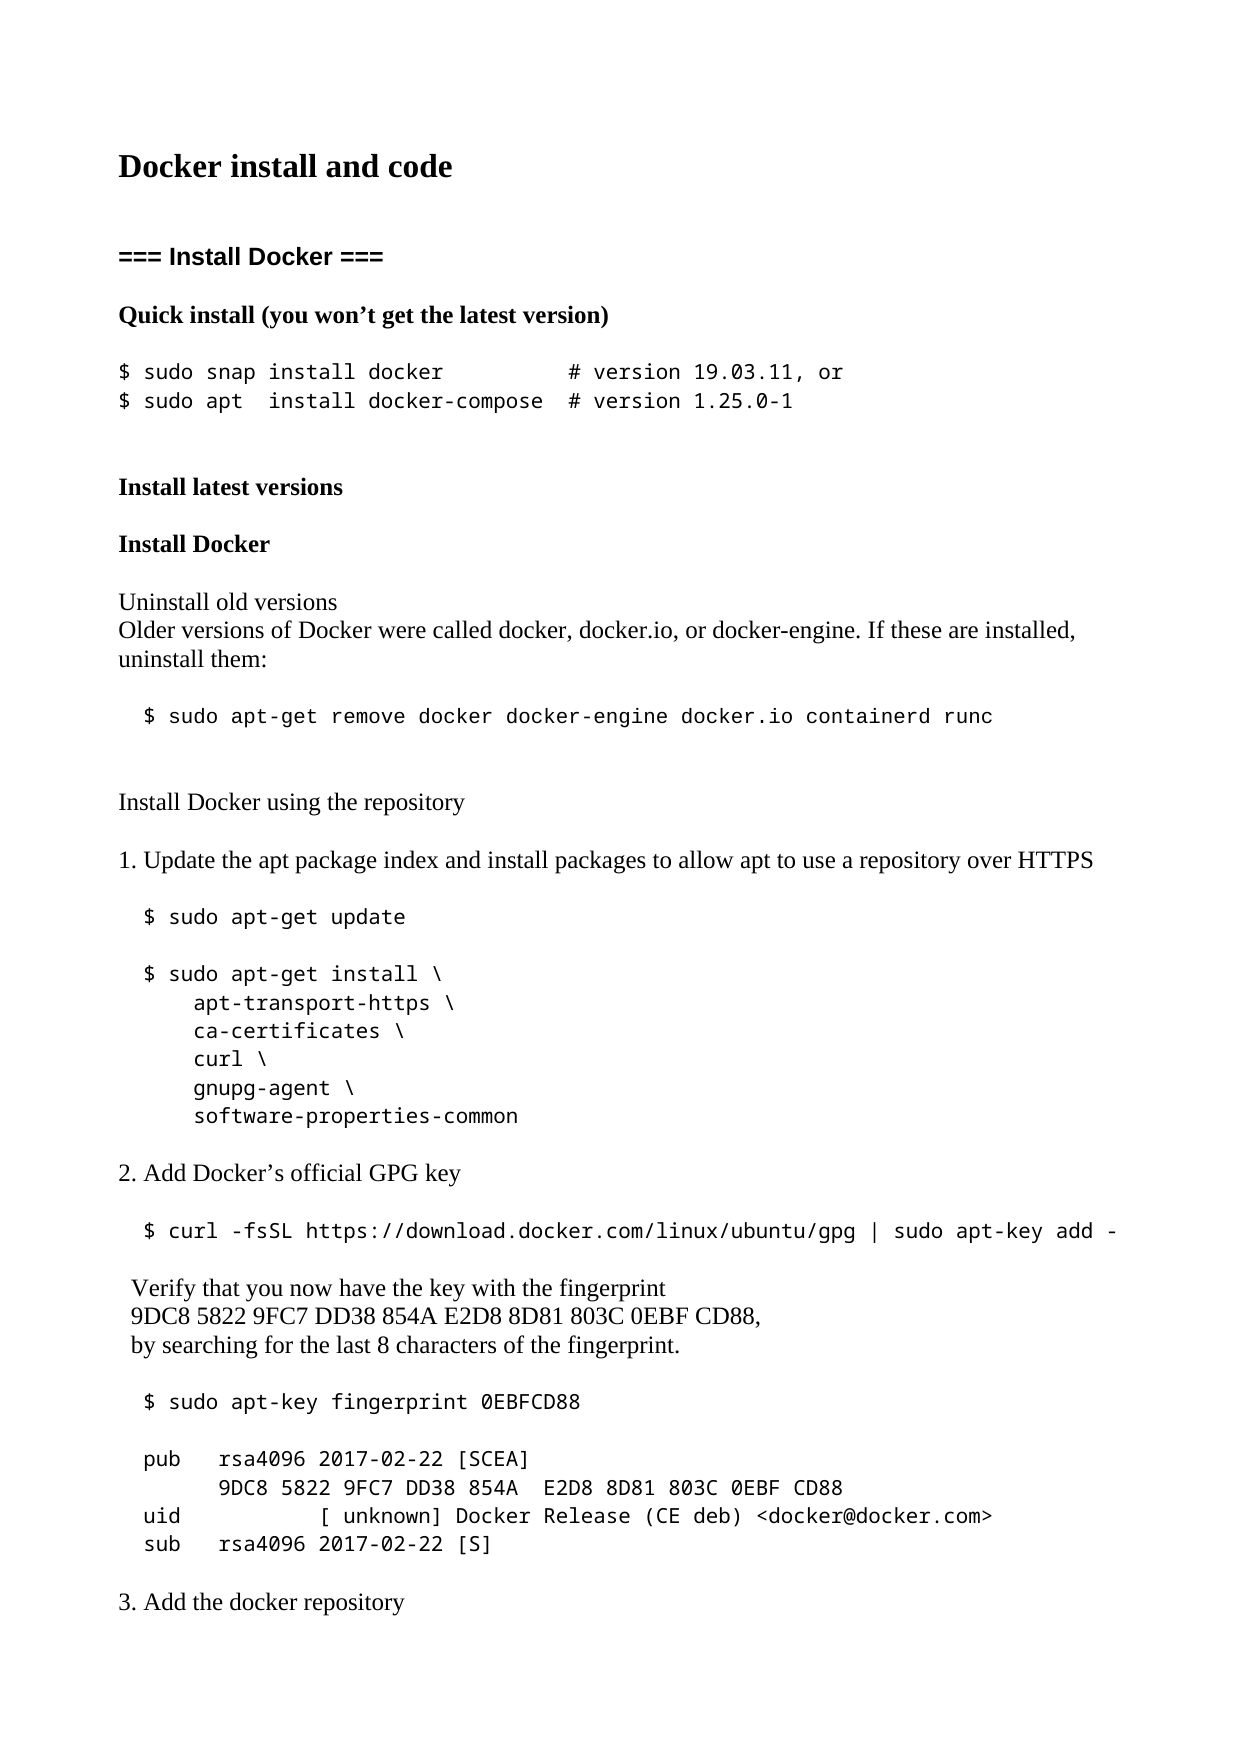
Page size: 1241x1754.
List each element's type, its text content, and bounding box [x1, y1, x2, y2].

text curl \ [118, 1044, 1122, 1073]
text 9DC8 5822 9FC7 DD38 854A E2D8 8D81 803C 0EBF CD88, [118, 1301, 1122, 1330]
text Verify that you now have the key with the fingerprint [118, 1273, 1122, 1301]
text 2. Add Docker’s official GPG key [118, 1158, 1122, 1187]
text $ sudo apt-get update [118, 902, 1122, 931]
text gnupg-agent \ [118, 1073, 1122, 1101]
text Older versions of Docker were called docker, docker.io, or docker-engine. If these are installed, uninstall them: [118, 615, 1122, 673]
text === Install Docker === [118, 242, 1122, 271]
text 3. Add the docker repository [118, 1587, 1122, 1616]
text $ sudo snap install docker # version 19.03.11, or [118, 357, 1122, 386]
text $ sudo apt-get remove docker docker-engine docker.io containerd runc [118, 702, 1122, 730]
text Quick install (you won’t get the latest version) [118, 300, 1122, 328]
text Install latest versions [118, 472, 1122, 500]
text $ curl -fsSL https://download.docker.com/linux/ubuntu/gpg | sudo apt-key add - [118, 1216, 1122, 1244]
text pub rsa4096 2017-02-22 [SCEA] [118, 1444, 1122, 1473]
text apt-transport-https \ [118, 988, 1122, 1016]
text 9DC8 5822 9FC7 DD38 854A E2D8 8D81 803C 0EBF CD88 [118, 1473, 1122, 1501]
text Docker install and code [118, 146, 1122, 185]
text Install Docker [118, 529, 1122, 558]
text ca-certificates \ [118, 1016, 1122, 1044]
text Uninstall old versions [118, 587, 1122, 615]
text sub rsa4096 2017-02-22 [S] [118, 1529, 1122, 1558]
text uid [ unknown] Docker Release (CE deb) <docker@docker.com> [118, 1501, 1122, 1529]
text $ sudo apt-get install \ [118, 959, 1122, 988]
text software-properties-common [118, 1101, 1122, 1130]
text by searching for the last 8 characters of the fingerprint. [118, 1330, 1122, 1359]
text Install Docker using the repository [118, 787, 1122, 816]
text $ sudo apt-key fingerprint 0EBFCD88 [118, 1387, 1122, 1416]
text $ sudo apt install docker-compose # version 1.25.0-1 [118, 386, 1122, 414]
text 1. Update the apt package index and install packages to allow apt to use a repository over HTTPS [118, 845, 1122, 874]
